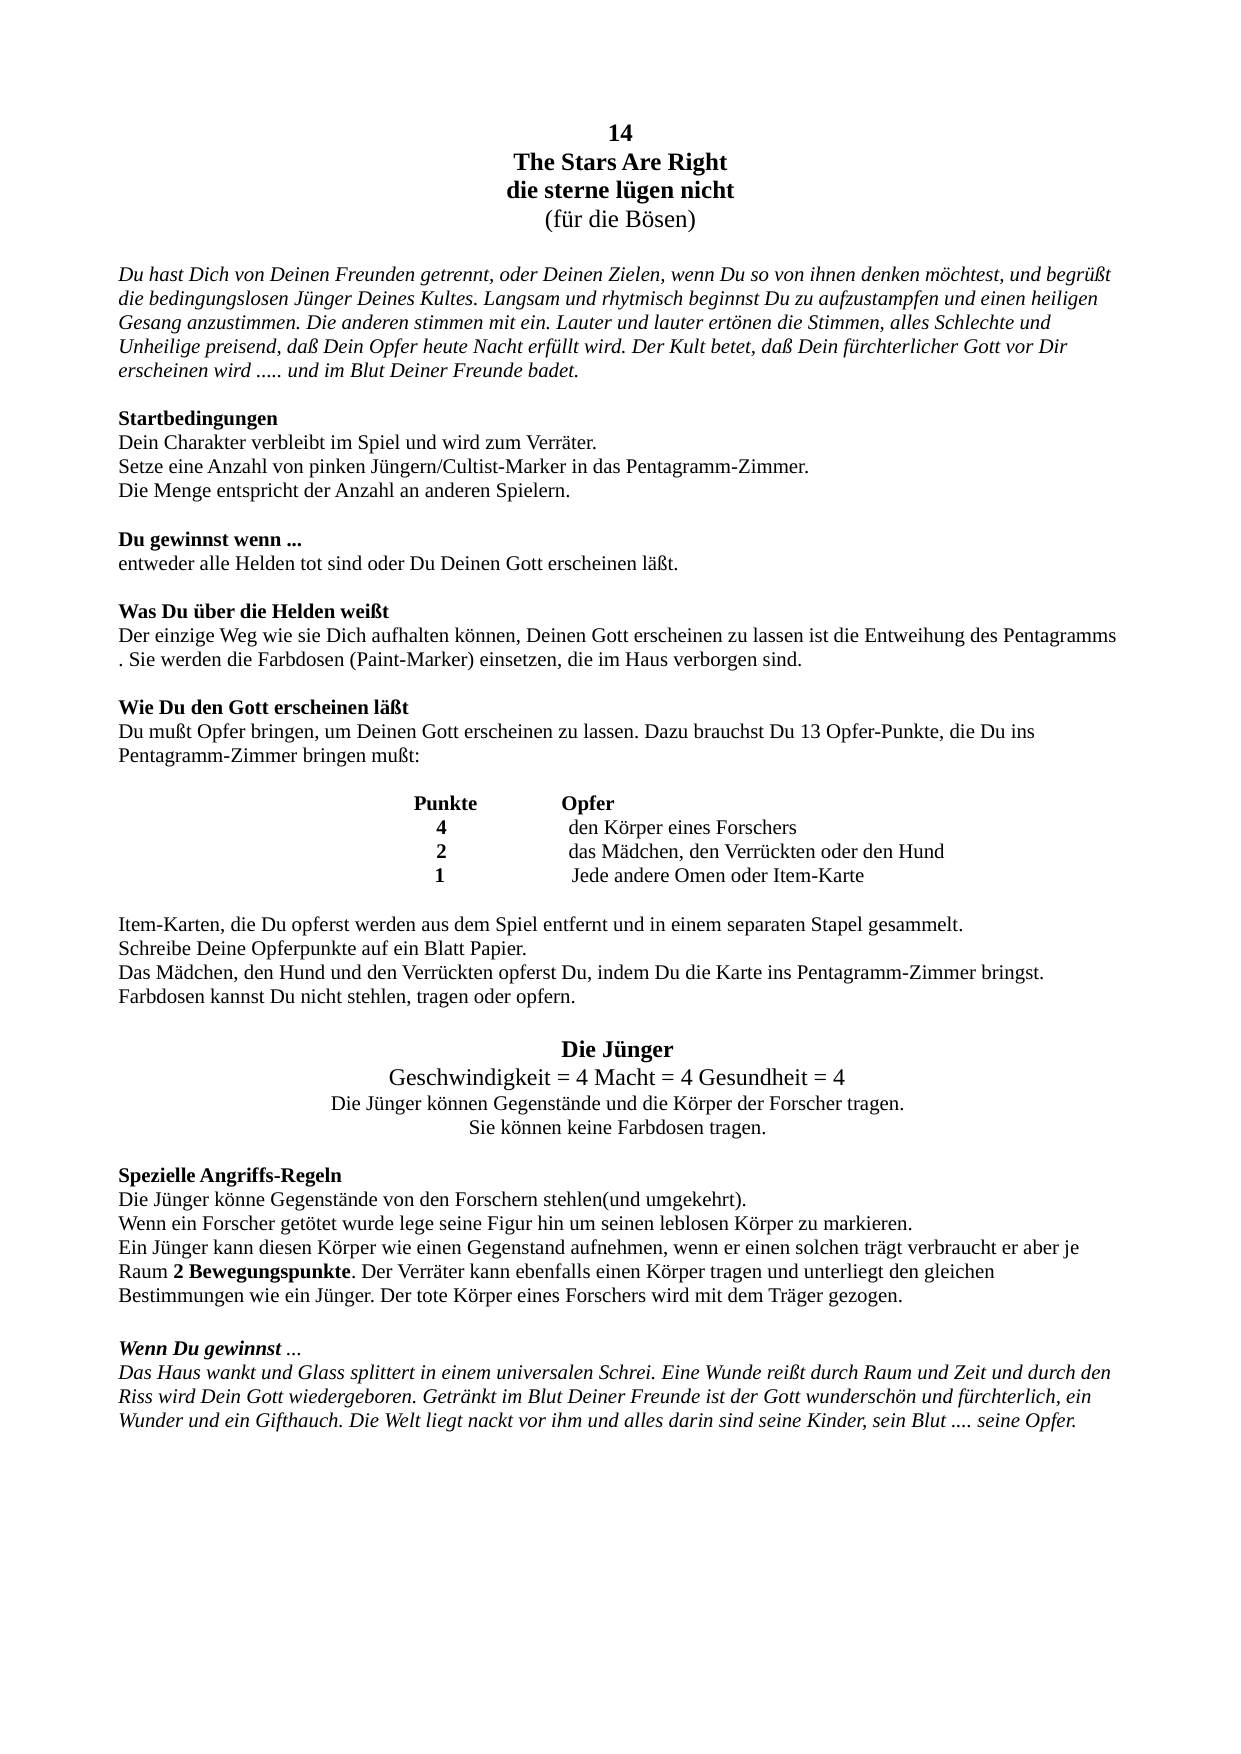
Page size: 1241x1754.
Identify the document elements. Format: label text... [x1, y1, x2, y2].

subtitle Geschwindigkeit = 4 Macht = 4 Gesundheit = 4 [118, 1063, 1122, 1091]
text Du mußt Opfer bringen, um Deinen Gott erscheinen zu lassen. Dazu brauchst Du 13 Opfer-Punkte, die Du ins Pentagramm-Zimmer bringen mußt: [118, 719, 1122, 767]
text Du hast Dich von Deinen Freunden getrennt, oder Deinen Zielen, wenn Du so von ihnen denken möchtest, und begrüßt die bedingungslosen Jünger Deines Kultes. Langsam und rhytmisch beginnst Du zu aufzustampfen und einen heiligen Gesang anzustimmen. Die anderen stimmen mit ein. Lauter und lauter ertönen die Stimmen, alles Schlechte und Unheilige preisend, daß Dein Opfer heute Nacht erfüllt wird. Der Kult betet, daß Dein fürchterlicher Gott vor Dir erscheinen wird ..... und im Blut Deiner Freunde badet. [118, 262, 1122, 382]
text Das Mädchen, den Hund und den Verrückten opferst Du, indem Du die Karte ins Pentagramm-Zimmer bringst. Farbdosen kannst Du nicht stehlen, tragen oder opfern. [118, 960, 1122, 1008]
subtitle Was Du über die Helden weißt [118, 599, 1122, 623]
subtitle Die Jünger [118, 1035, 1122, 1063]
text Punkte Opfer [118, 791, 1122, 815]
text 1 Jede andere Omen oder Item-Karte [118, 863, 1122, 887]
text Dein Charakter verbleibt im Spiel und wird zum Verräter. [118, 430, 1122, 454]
text Die Menge entspricht der Anzahl an anderen Spielern. [118, 478, 1122, 502]
text entweder alle Helden tot sind oder Du Deinen Gott erscheinen läßt. [118, 551, 1122, 575]
text Schreibe Deine Opferpunkte auf ein Blatt Papier. [118, 936, 1122, 960]
text Die Jünger können Gegenstände und die Körper der Forscher tragen. [118, 1091, 1122, 1115]
text Wenn Du gewinnst ... [118, 1336, 1122, 1360]
text Setze eine Anzahl von pinken Jüngern/Cultist-Marker in das Pentagramm-Zimmer. [118, 454, 1122, 478]
text Du gewinnst wenn ... [118, 527, 1122, 551]
text (für die Bösen) [118, 204, 1122, 233]
text 14 [118, 118, 1122, 147]
text Die Jünger könne Gegenstände von den Forschern stehlen(und umgekehrt). [118, 1187, 1122, 1211]
text Der einzige Weg wie sie Dich aufhalten können, Deinen Gott erscheinen zu lassen ist die Entweihung des Pentagramms . Sie werden die Farbdosen (Paint-Marker) einsetzen, die im Haus verborgen sind. [118, 623, 1122, 671]
text Ein Jünger kann diesen Körper wie einen Gegenstand aufnehmen, wenn er einen solchen trägt verbraucht er aber je Raum 2 Bewegungspunkte. Der Verräter kann ebenfalls einen Körper tragen und unterliegt den gleichen Bestimmungen wie ein Jünger. Der tote Körper eines Forschers wird mit dem Träger gezogen. [118, 1235, 1122, 1307]
text Wenn ein Forscher getötet wurde lege seine Figur hin um seinen leblosen Körper zu markieren. [118, 1211, 1122, 1235]
text Item-Karten, die Du opferst werden aus dem Spiel entfernt und in einem separaten Stapel gesammelt. [118, 912, 1122, 936]
text Das Haus wankt und Glass splittert in einem universalen Schrei. Eine Wunde reißt durch Raum und Zeit und durch den Riss wird Dein Gott wiedergeboren. Getränkt im Blut Deiner Freunde ist der Gott wunderschön und fürchterlich, ein Wunder und ein Gifthauch. Die Welt liegt nackt vor ihm und alles darin sind seine Kinder, sein Blut .... seine Opfer. [118, 1360, 1122, 1432]
subtitle Startbedingungen [118, 406, 1122, 430]
text 2 das Mädchen, den Verrückten oder den Hund [138, 839, 1122, 863]
text 4 den Körper eines Forschers [138, 815, 1122, 839]
subtitle Spezielle Angriffs-Regeln [118, 1163, 1122, 1187]
subtitle Wie Du den Gott erscheinen läßt [118, 695, 1122, 719]
text Sie können keine Farbdosen tragen. [118, 1115, 1122, 1139]
text die sterne lügen nicht [118, 176, 1122, 204]
text The Stars Are Right [118, 147, 1122, 176]
